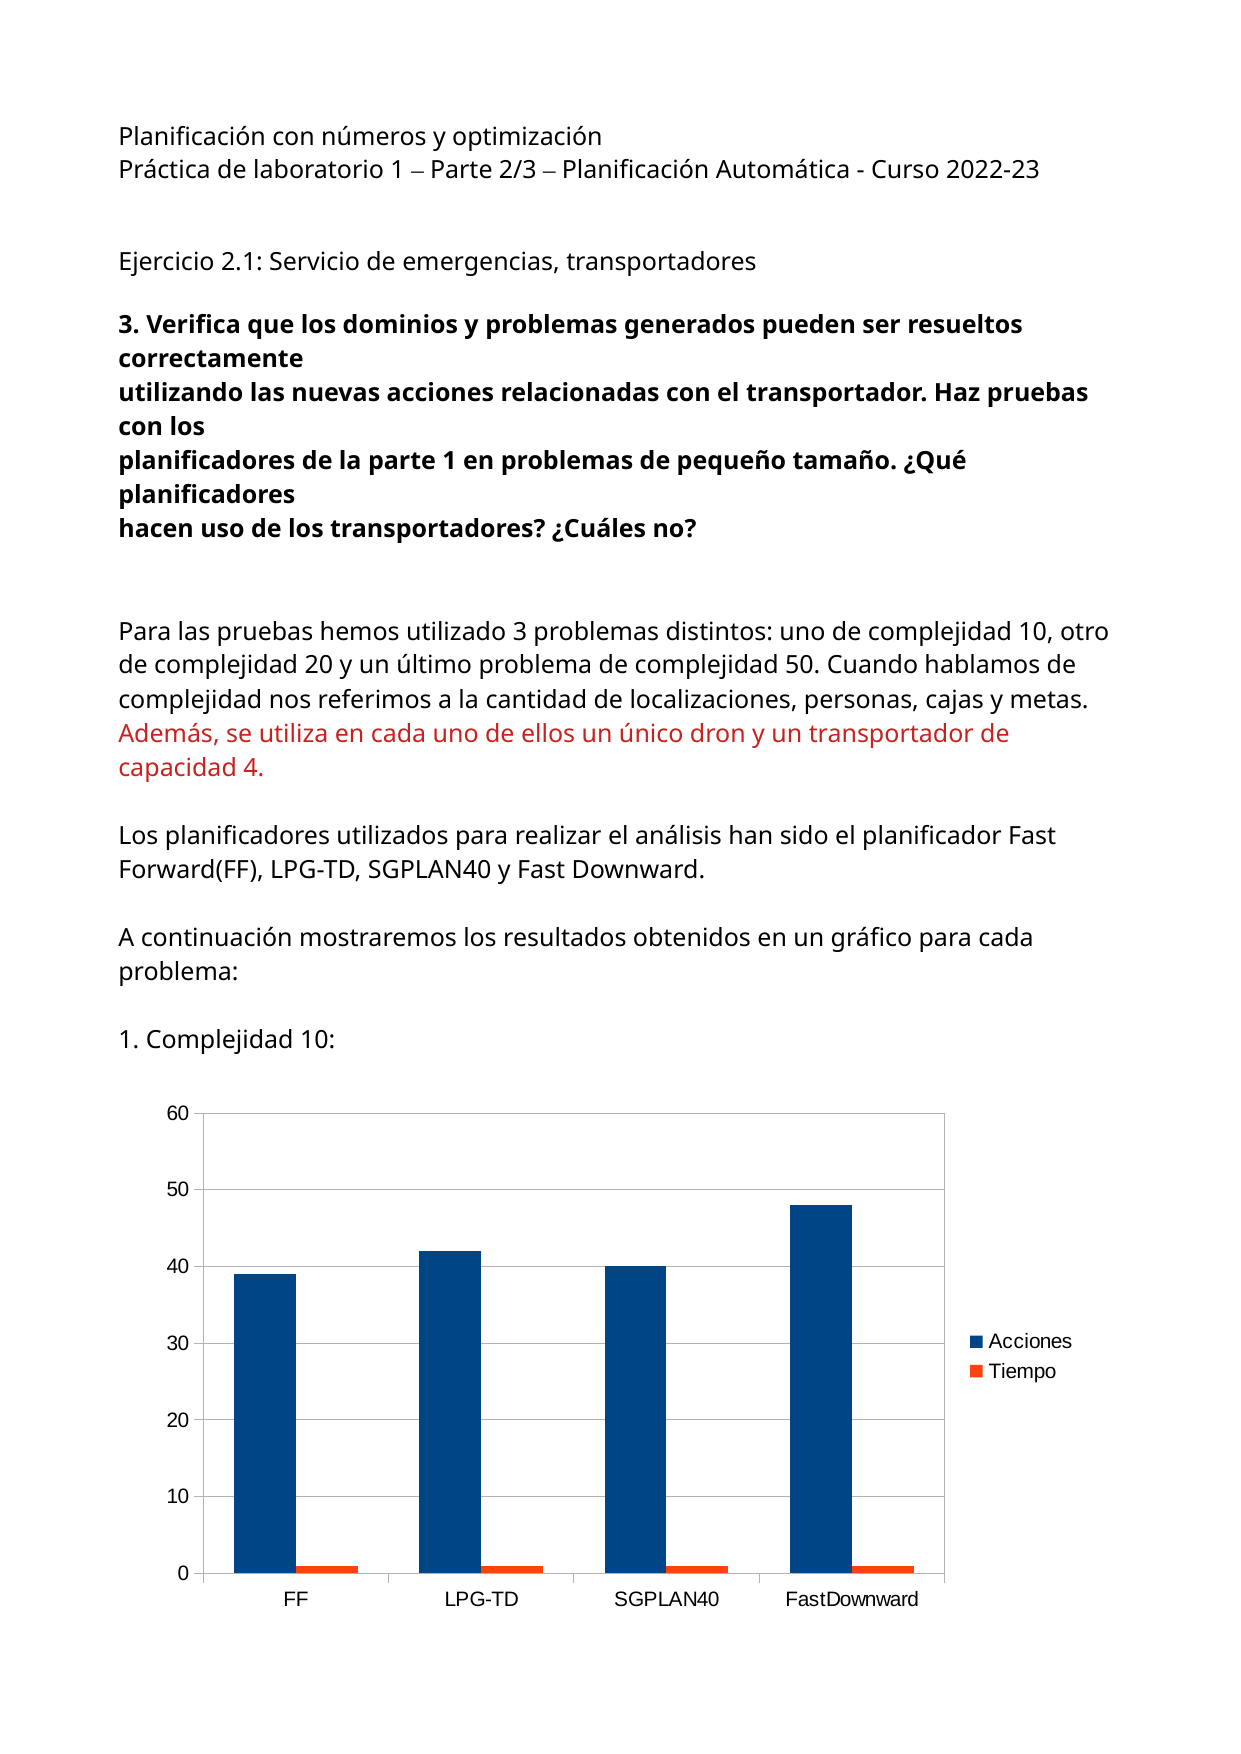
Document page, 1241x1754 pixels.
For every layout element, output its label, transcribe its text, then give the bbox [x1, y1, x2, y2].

text Práctica de laboratorio 1 – Parte 2/3 – Planificación Automática - Curso 2022-23 [118, 152, 1122, 186]
text Los planificadores utilizados para realizar el análisis han sido el planificador Fast Forward(FF), LPG-TD, SGPLAN40 y Fast Downward. [118, 817, 1122, 886]
text A continuación mostraremos los resultados obtenidos en un gráfico para cada problema: [118, 920, 1122, 988]
text 3. Verifica que los dominios y problemas generados pueden ser resueltos correctamente utilizando las nuevas acciones relacionadas con el transportador. Haz pruebas con los planificadores de la parte 1 en problemas de pequeño tamaño. ¿Qué planificadores hacen uso de los transportadores? ¿Cuáles no? [118, 307, 1122, 545]
text 1. Complejidad 10: [118, 1022, 1122, 1056]
text Para las pruebas hemos utilizado 3 problemas distintos: uno de complejidad 10, otro de complejidad 20 y un último problema de complejidad 50. Cuando hablamos de complejidad nos referimos a la cantidad de localizaciones, personas, cajas y metas. Además, se utiliza en cada uno de ellos un único dron y un transportador de capacidad 4. [118, 613, 1122, 783]
text Planificación con números y optimización [118, 118, 1122, 152]
text Ejercicio 2.1: Servicio de emergencias, transportadores [118, 244, 1122, 278]
